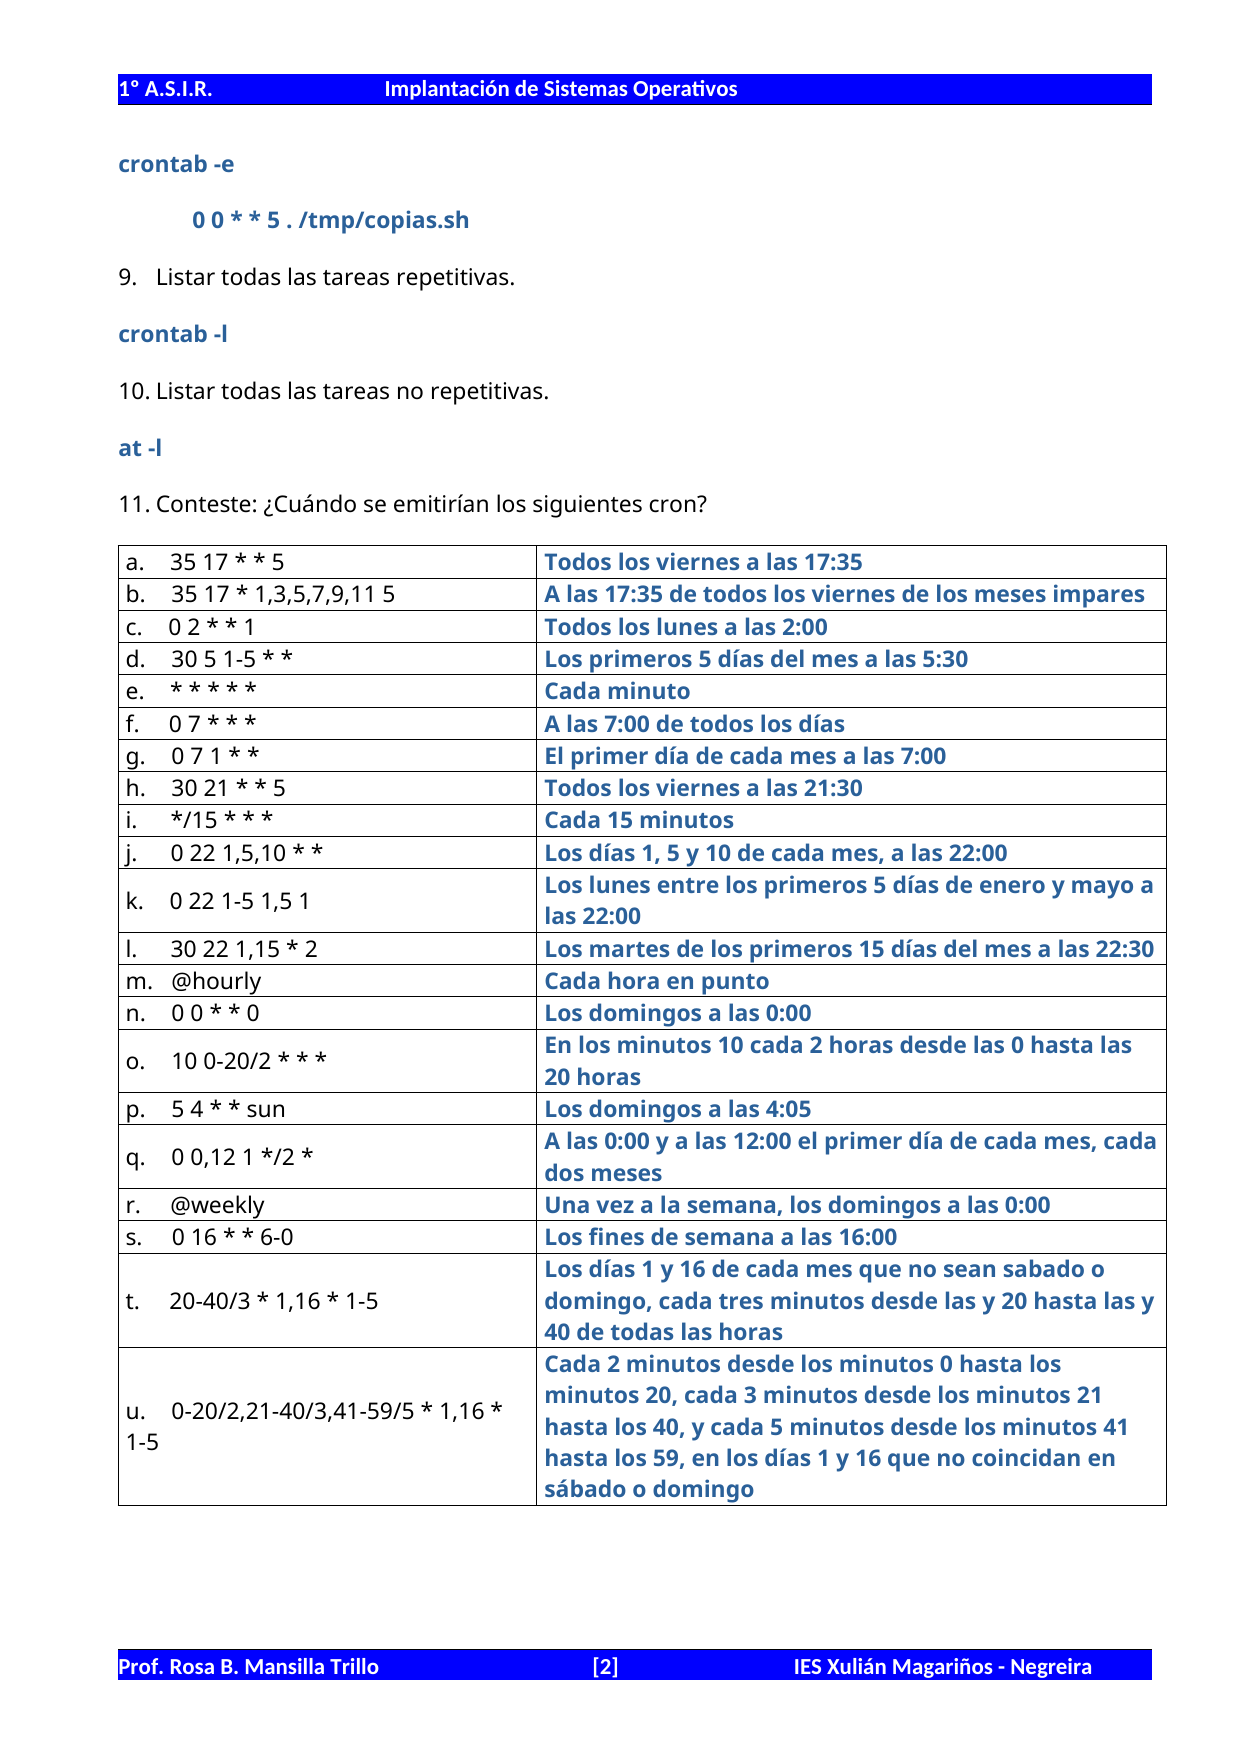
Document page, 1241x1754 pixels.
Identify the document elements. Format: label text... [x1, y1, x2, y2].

table_cell g. 0 7 1 * * [119, 740, 536, 771]
table_cell Cada 2 minutos desde los minutos 0 hasta los minutos 20, cada 3 minutos desde los minutos 21 hasta los 40, y cada 5 minutos desde los minutos 41 hasta los 59, en los días 1 y 16 que no coincidan en sábado o domingo [537, 1348, 1166, 1504]
table_cell A las 0:00 y a las 12:00 el primer día de cada mes, cada dos meses [537, 1125, 1166, 1188]
table_cell j. 0 22 1,5,10 * * [119, 837, 536, 868]
table_cell El primer día de cada mes a las 7:00 [537, 740, 1166, 771]
table_cell n. 0 0 * * 0 [119, 997, 536, 1028]
table_cell Una vez a la semana, los domingos a las 0:00 [537, 1189, 1166, 1220]
table_cell r. @weekly [119, 1189, 536, 1220]
text at -l [118, 432, 1152, 463]
table_cell Cada 15 minutos [537, 805, 1166, 836]
table_cell q. 0 0,12 1 */2 * [119, 1125, 536, 1188]
list Listar todas las tareas no repetitivas. [118, 375, 1152, 406]
table_cell p. 5 4 * * sun [119, 1093, 536, 1124]
table_cell Cada hora en punto [537, 965, 1166, 996]
table_header Todos los viernes a las 17:35 [537, 546, 1166, 577]
table_cell Los domingos a las 4:05 [537, 1093, 1166, 1124]
table_cell k. 0 22 1-5 1,5 1 [119, 869, 536, 932]
table_cell c. 0 2 * * 1 [119, 611, 536, 642]
table_cell b. 35 17 * 1,3,5,7,9,11 5 [119, 579, 536, 610]
table_cell o. 10 0-20/2 * * * [119, 1030, 536, 1092]
table_cell Los domingos a las 0:00 [537, 997, 1166, 1028]
table_cell s. 0 16 * * 6-0 [119, 1221, 536, 1252]
table_cell f. 0 7 * * * [119, 708, 536, 739]
table_cell Los martes de los primeros 15 días del mes a las 22:30 [537, 933, 1166, 964]
table_cell Cada minuto [537, 675, 1166, 707]
table_cell u. 0-20/2,21-40/3,41-59/5 * 1,16 * 1-5 [119, 1348, 536, 1504]
table_cell Los fines de semana a las 16:00 [537, 1221, 1166, 1252]
text crontab -e [118, 148, 1152, 179]
table_cell Todos los viernes a las 21:30 [537, 772, 1166, 803]
text crontab -l [118, 318, 1152, 349]
list Listar todas las tareas repetitivas. [118, 261, 1152, 292]
table_cell En los minutos 10 cada 2 horas desde las 0 hasta las 20 horas [537, 1030, 1166, 1092]
table_header a. 35 17 * * 5 [119, 546, 536, 577]
table_cell l. 30 22 1,15 * 2 [119, 933, 536, 964]
table_cell h. 30 21 * * 5 [119, 772, 536, 803]
table_cell d. 30 5 1-5 * * [119, 643, 536, 674]
table_cell e. * * * * * [119, 675, 536, 707]
table_cell Los primeros 5 días del mes a las 5:30 [537, 643, 1166, 674]
table_cell Los días 1, 5 y 10 de cada mes, a las 22:00 [537, 837, 1166, 868]
table_cell A las 17:35 de todos los viernes de los meses impares [537, 579, 1166, 610]
table_cell A las 7:00 de todos los días [537, 708, 1166, 739]
table_cell Los lunes entre los primeros 5 días de enero y mayo a las 22:00 [537, 869, 1166, 932]
table_cell Todos los lunes a las 2:00 [537, 611, 1166, 642]
table_cell t. 20-40/3 * 1,16 * 1-5 [119, 1254, 536, 1347]
list Conteste: ¿Cuándo se emitirían los siguientes cron? [118, 488, 1152, 519]
table_cell i. */15 * * * [119, 805, 536, 836]
table_cell Los días 1 y 16 de cada mes que no sean sabado o domingo, cada tres minutos desde las y 20 hasta las y 40 de todas las horas [537, 1254, 1166, 1347]
table_cell m. @hourly [119, 965, 536, 996]
text 0 0 * * 5 . /tmp/copias.sh [118, 204, 1152, 236]
